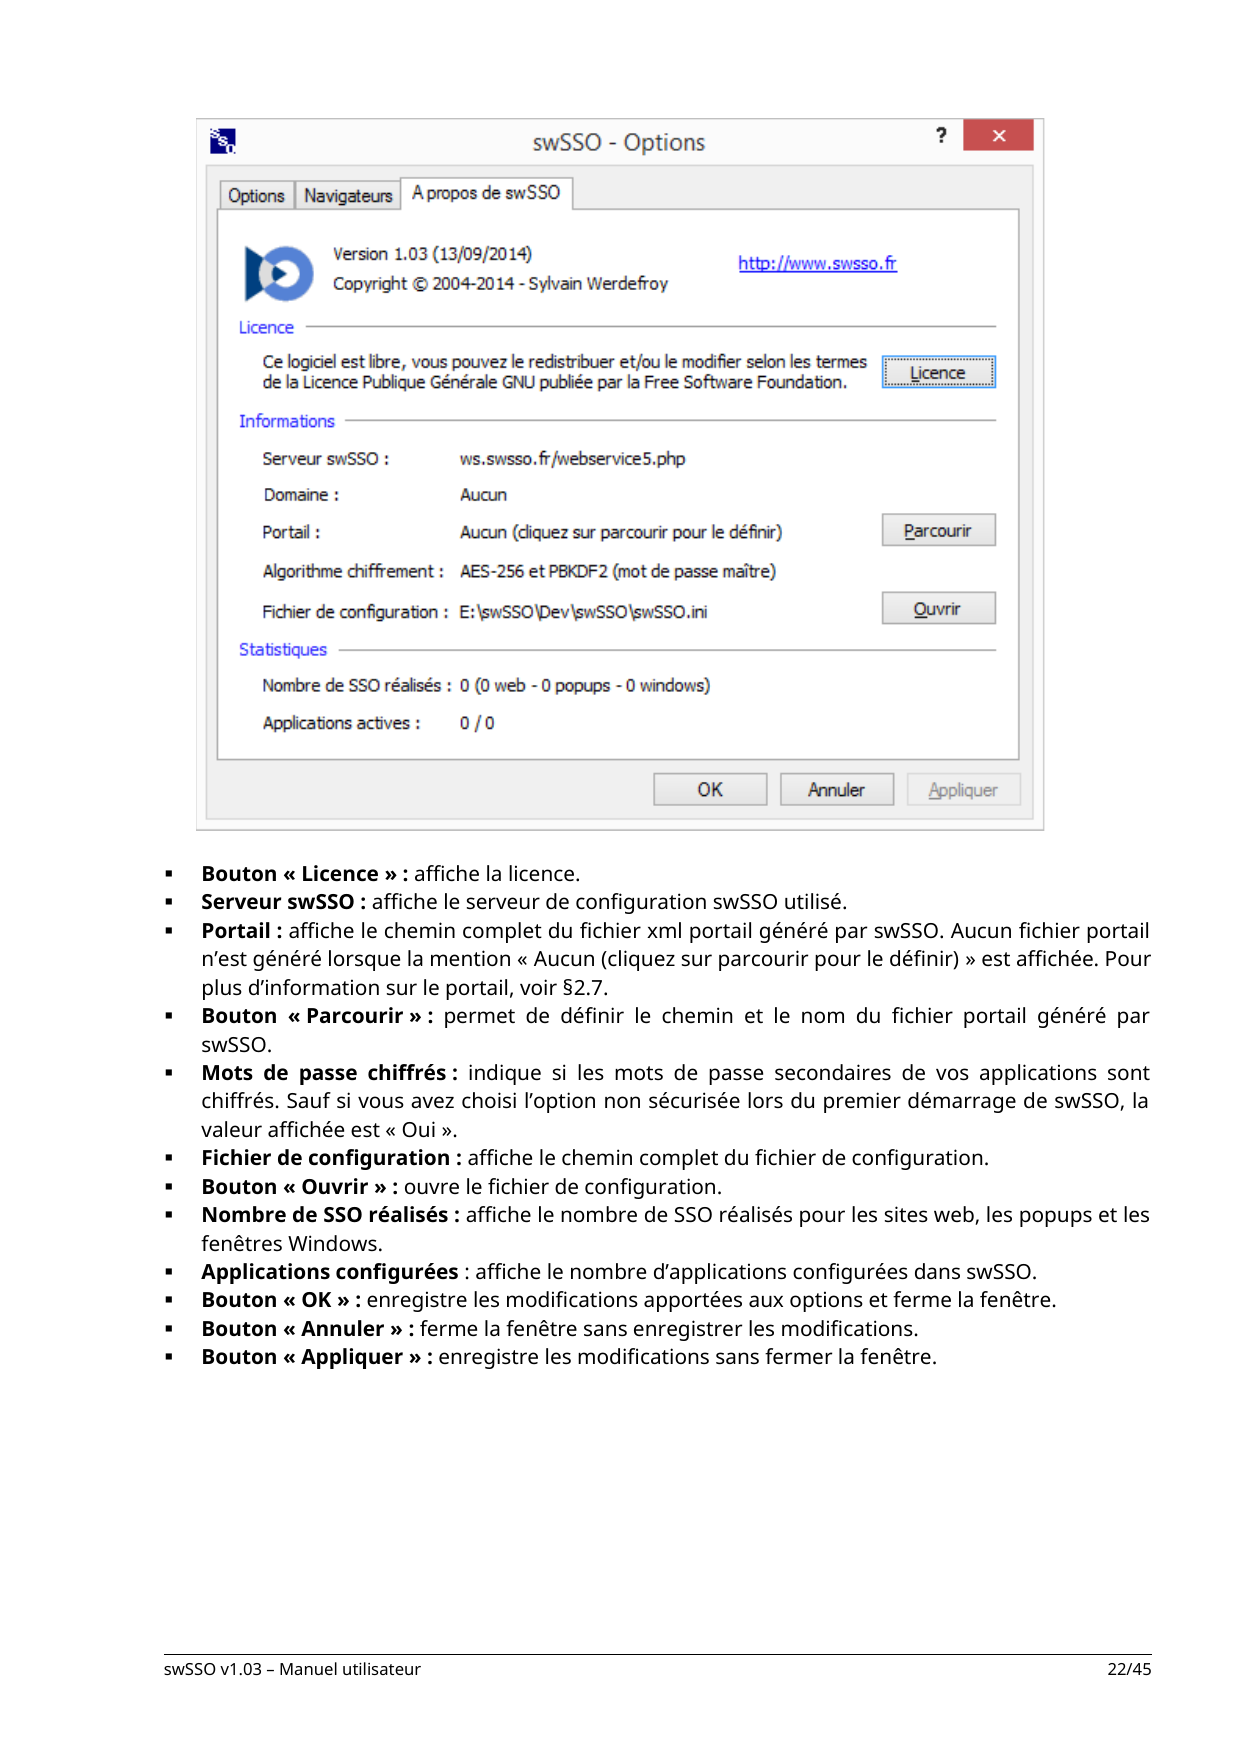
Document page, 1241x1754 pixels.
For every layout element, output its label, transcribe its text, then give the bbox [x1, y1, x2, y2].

list Bouton « Licence » : affiche la licence. [164, 859, 1152, 887]
list Mots de passe chiffrés : indique si les mots de passe secondaires de vos applications sont chiffrés. Sauf si vous avez choisi l’option non sécurisée lors du premier démarrage de swSSO, la valeur affichée est « Oui ». [164, 1058, 1152, 1143]
list Serveur swSSO : affiche le serveur de configuration swSSO utilisé. [164, 887, 1152, 916]
list Bouton « Parcourir » : permet de définir le chemin et le nom du fichier portail généré par swSSO. [164, 1001, 1152, 1058]
list Portail : affiche le chemin complet du fichier xml portail généré par swSSO. Aucun fichier portail n’est généré lorsque la mention « Aucun (cliquez sur parcourir pour le définir) » est affichée. Pour plus d’information sur le portail, voir §2.7. [164, 916, 1152, 1001]
list Bouton « Ouvrir » : ouvre le fichier de configuration. [164, 1172, 1152, 1200]
list Bouton « Annuler » : ferme la fenêtre sans enregistrer les modifications. [164, 1314, 1152, 1342]
list Applications configurées : affiche le nombre d’applications configurées dans swSSO. [164, 1257, 1152, 1286]
list Bouton « Appliquer » : enregistre les modifications sans fermer la fenêtre. [164, 1342, 1152, 1371]
picture [196, 118, 1045, 831]
list Bouton « OK » : enregistre les modifications apportées aux options et ferme la fenêtre. [164, 1286, 1152, 1314]
list Nombre de SSO réalisés : affiche le nombre de SSO réalisés pour les sites web, les popups et les fenêtres Windows. [164, 1200, 1152, 1257]
list Fichier de configuration : affiche le chemin complet du fichier de configuration. [164, 1143, 1152, 1172]
